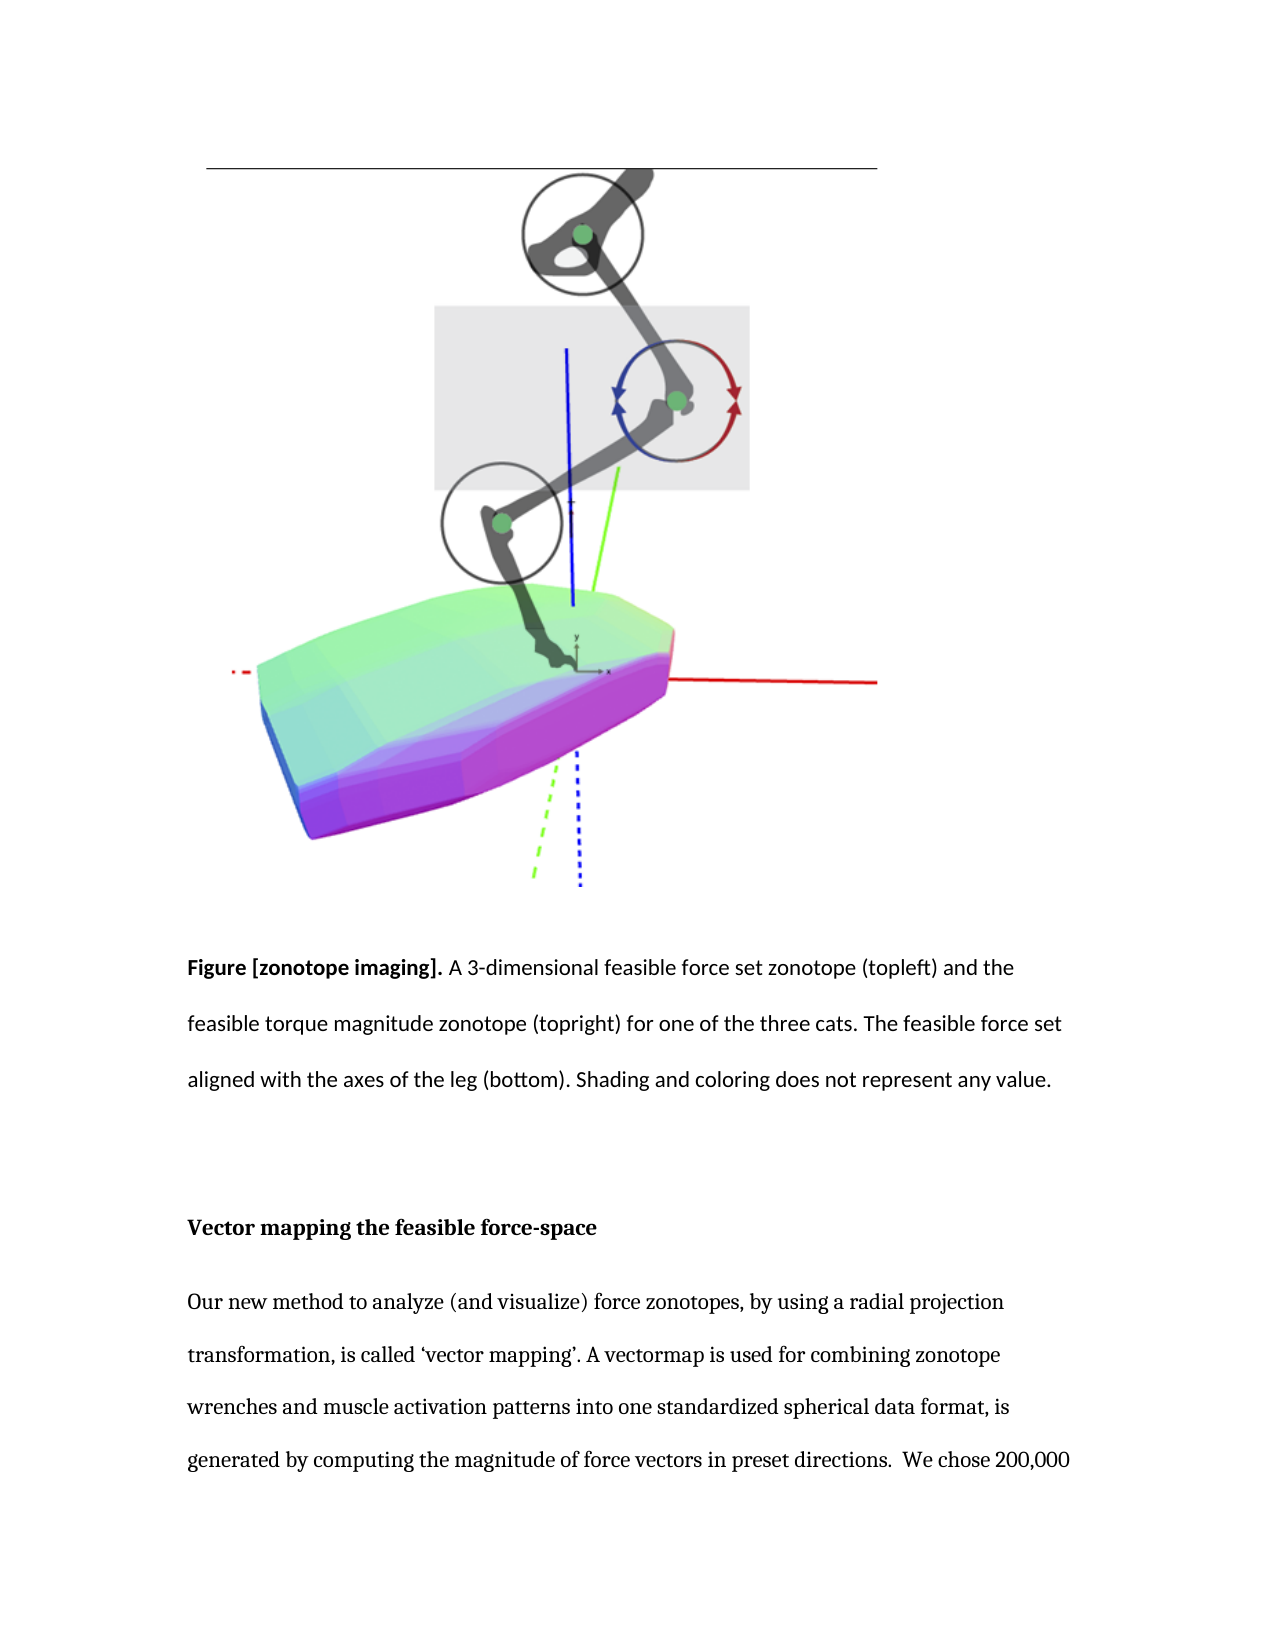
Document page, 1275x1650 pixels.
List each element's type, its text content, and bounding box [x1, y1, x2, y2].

text Vector mapping the feasible force-space [187, 1215, 1087, 1241]
text Our new method to analyze (and visualize) force zonotopes, by using a radial projection transformation, is called ‘vector mapping’. A vectormap is used for combining zonotope wrenches and muscle activation patterns into one standardized spherical data format, is generated by computing the magnitude of force vectors in preset directions. We chose 200,000 [187, 1289, 1087, 1473]
picture [206, 168, 878, 887]
text Figure [zonotope imaging]. A 3-dimensional feasible force set zonotope (topleft) and the feasible torque magnitude zonotope (topright) for one of the three cats. The feasible force set aligned with the axes of the leg (bottom). Shading and coloring does not represent any value. [187, 953, 1087, 1093]
